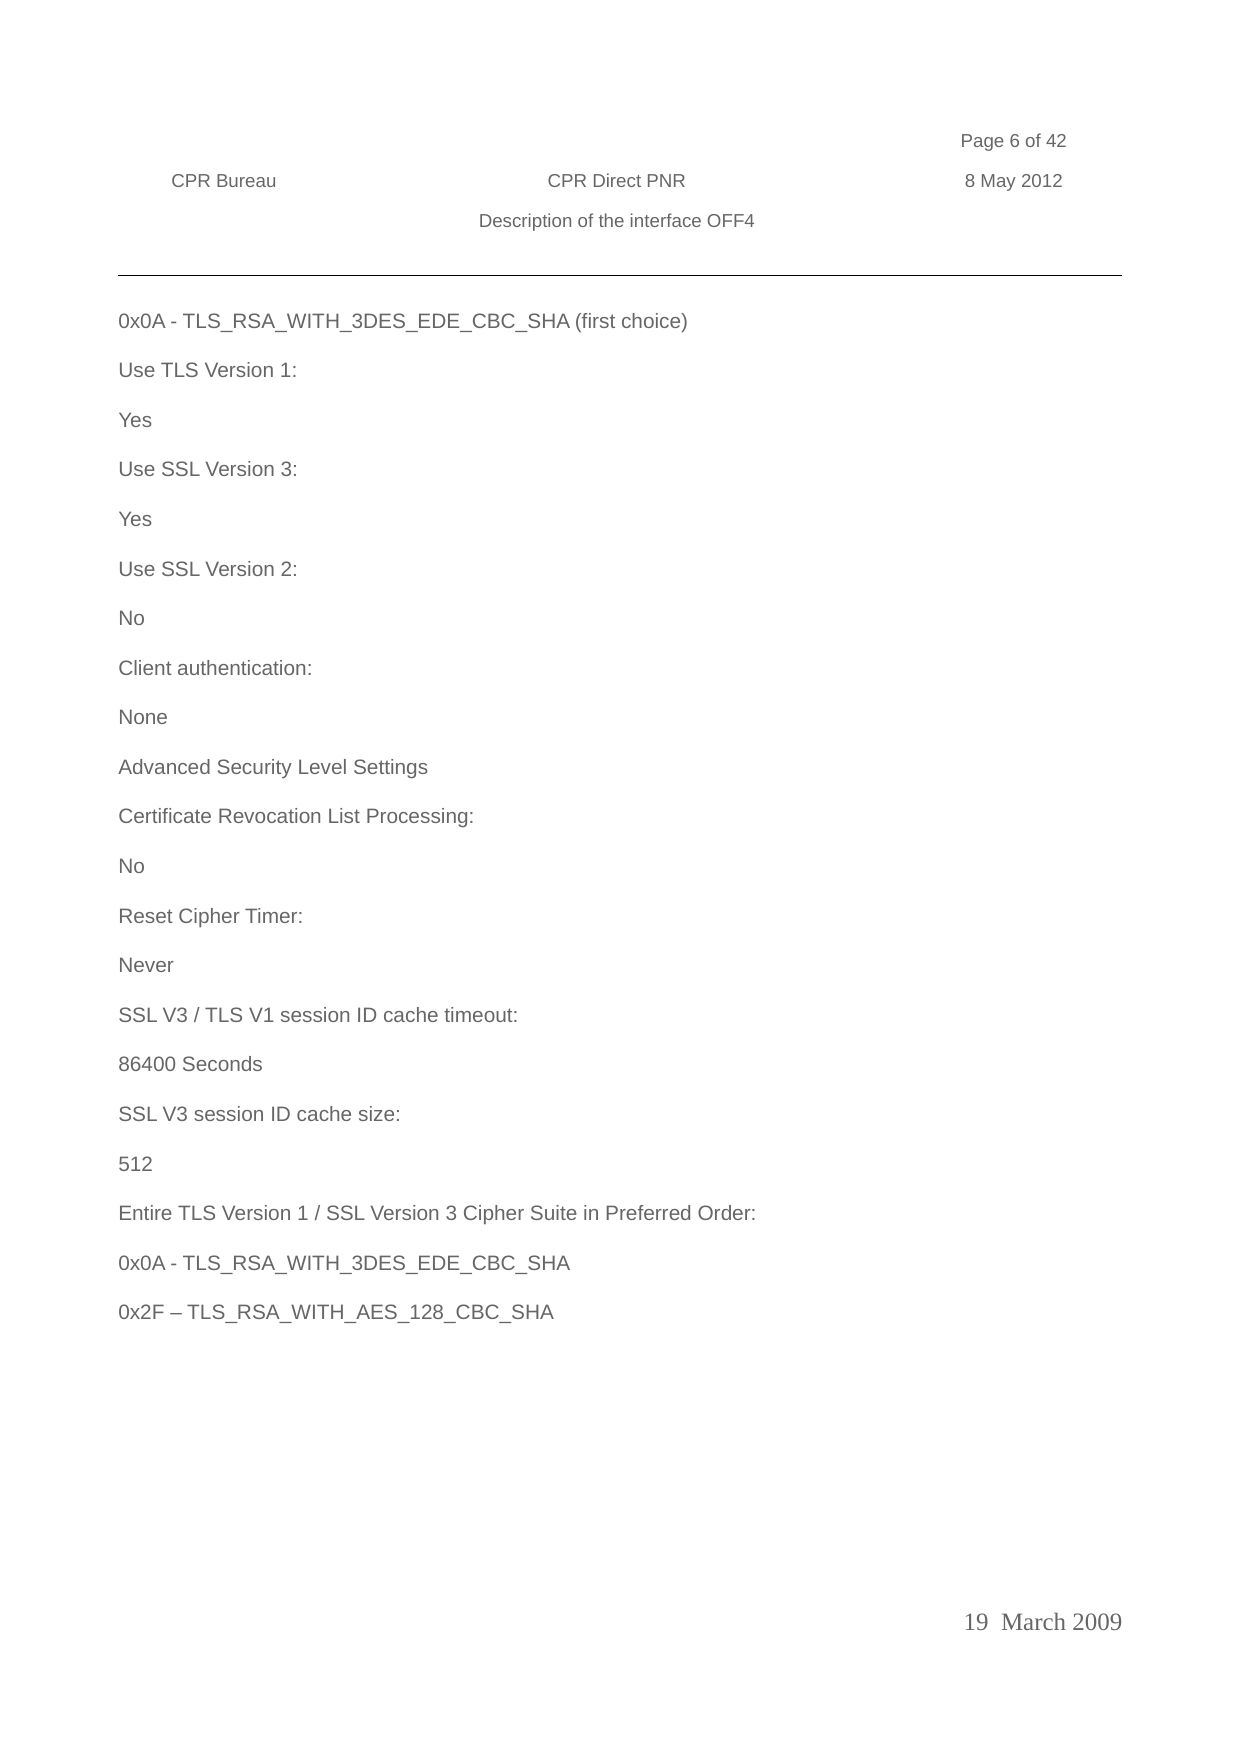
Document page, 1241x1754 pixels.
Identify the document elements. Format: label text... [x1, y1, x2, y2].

text Yes [118, 503, 1122, 532]
text Yes [118, 404, 1122, 433]
text No [118, 850, 1122, 879]
text Reset Cipher Timer: [118, 900, 1122, 929]
text 0x0A - TLS_RSA_WITH_3DES_EDE_CBC_SHA (first choice) [118, 305, 1122, 334]
text Client authentication: [118, 652, 1122, 681]
text 86400 Seconds [118, 1049, 1122, 1078]
text 0x2F – TLS_RSA_WITH_AES_128_CBC_SHA [118, 1297, 1122, 1326]
text Never [118, 949, 1122, 978]
text Advanced Security Level Settings [118, 751, 1122, 780]
text No [118, 602, 1122, 631]
text Entire TLS Version 1 / SSL Version 3 Cipher Suite in Preferred Order: [118, 1197, 1122, 1226]
text Use SSL Version 2: [118, 553, 1122, 582]
text SSL V3 / TLS V1 session ID cache timeout: [118, 999, 1122, 1028]
text Use TLS Version 1: [118, 354, 1122, 383]
text None [118, 702, 1122, 731]
text 512 [118, 1148, 1122, 1177]
text SSL V3 session ID cache size: [118, 1098, 1122, 1127]
text Use SSL Version 3: [118, 454, 1122, 483]
text 0x0A - TLS_RSA_WITH_3DES_EDE_CBC_SHA [118, 1247, 1122, 1276]
text Certificate Revocation List Processing: [118, 801, 1122, 830]
